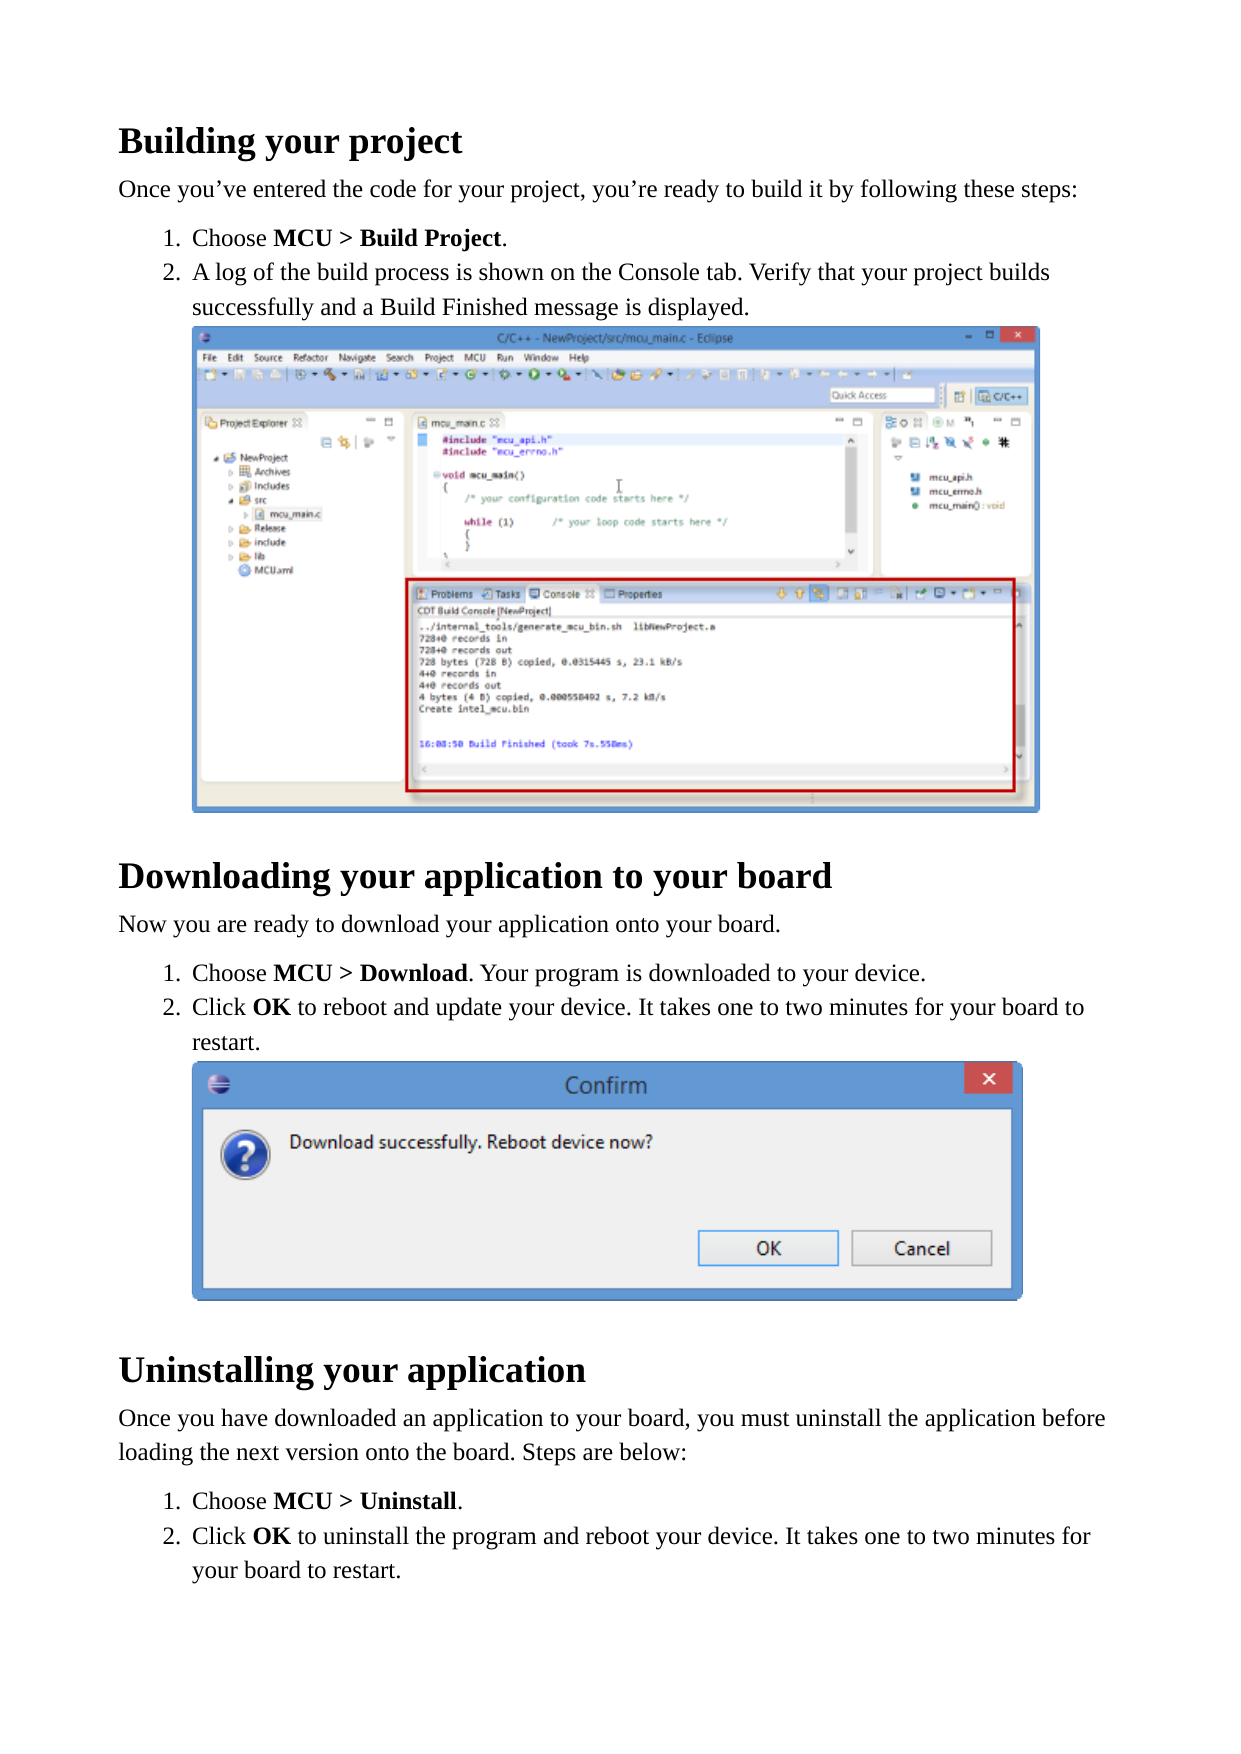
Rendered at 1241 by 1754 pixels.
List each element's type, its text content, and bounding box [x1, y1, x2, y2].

list Click OK to uninstall the program and reboot your device. It takes one to two minutes for your board to restart. [162, 1521, 1122, 1584]
list A log of the build process is shown on the Console tab. Verify that your project builds successfully and a Build Finished message is displayed. [162, 257, 1122, 812]
list Choose MCU > Uninstall. [162, 1486, 1122, 1515]
list Click OK to reboot and update your device. It takes one to two minutes for your board to restart. [162, 992, 1122, 1306]
text Once you have downloaded an application to your board, you must uninstall the application before loading the next version onto the board. Steps are below: [118, 1403, 1122, 1466]
list Choose MCU > Build Project. [162, 223, 1122, 252]
subtitle Downloading your application to your board [118, 853, 1122, 896]
text Now you are ready to download your application onto your board. [118, 909, 1122, 938]
subtitle Building your project [118, 118, 1122, 161]
subtitle Uninstalling your application [118, 1347, 1122, 1390]
picture [191, 1061, 1023, 1301]
list Choose MCU > Download. Your program is downloaded to your device. [162, 958, 1122, 987]
picture [191, 326, 1041, 813]
text Once you’ve entered the code for your project, you’re ready to build it by following these steps: [118, 174, 1122, 202]
